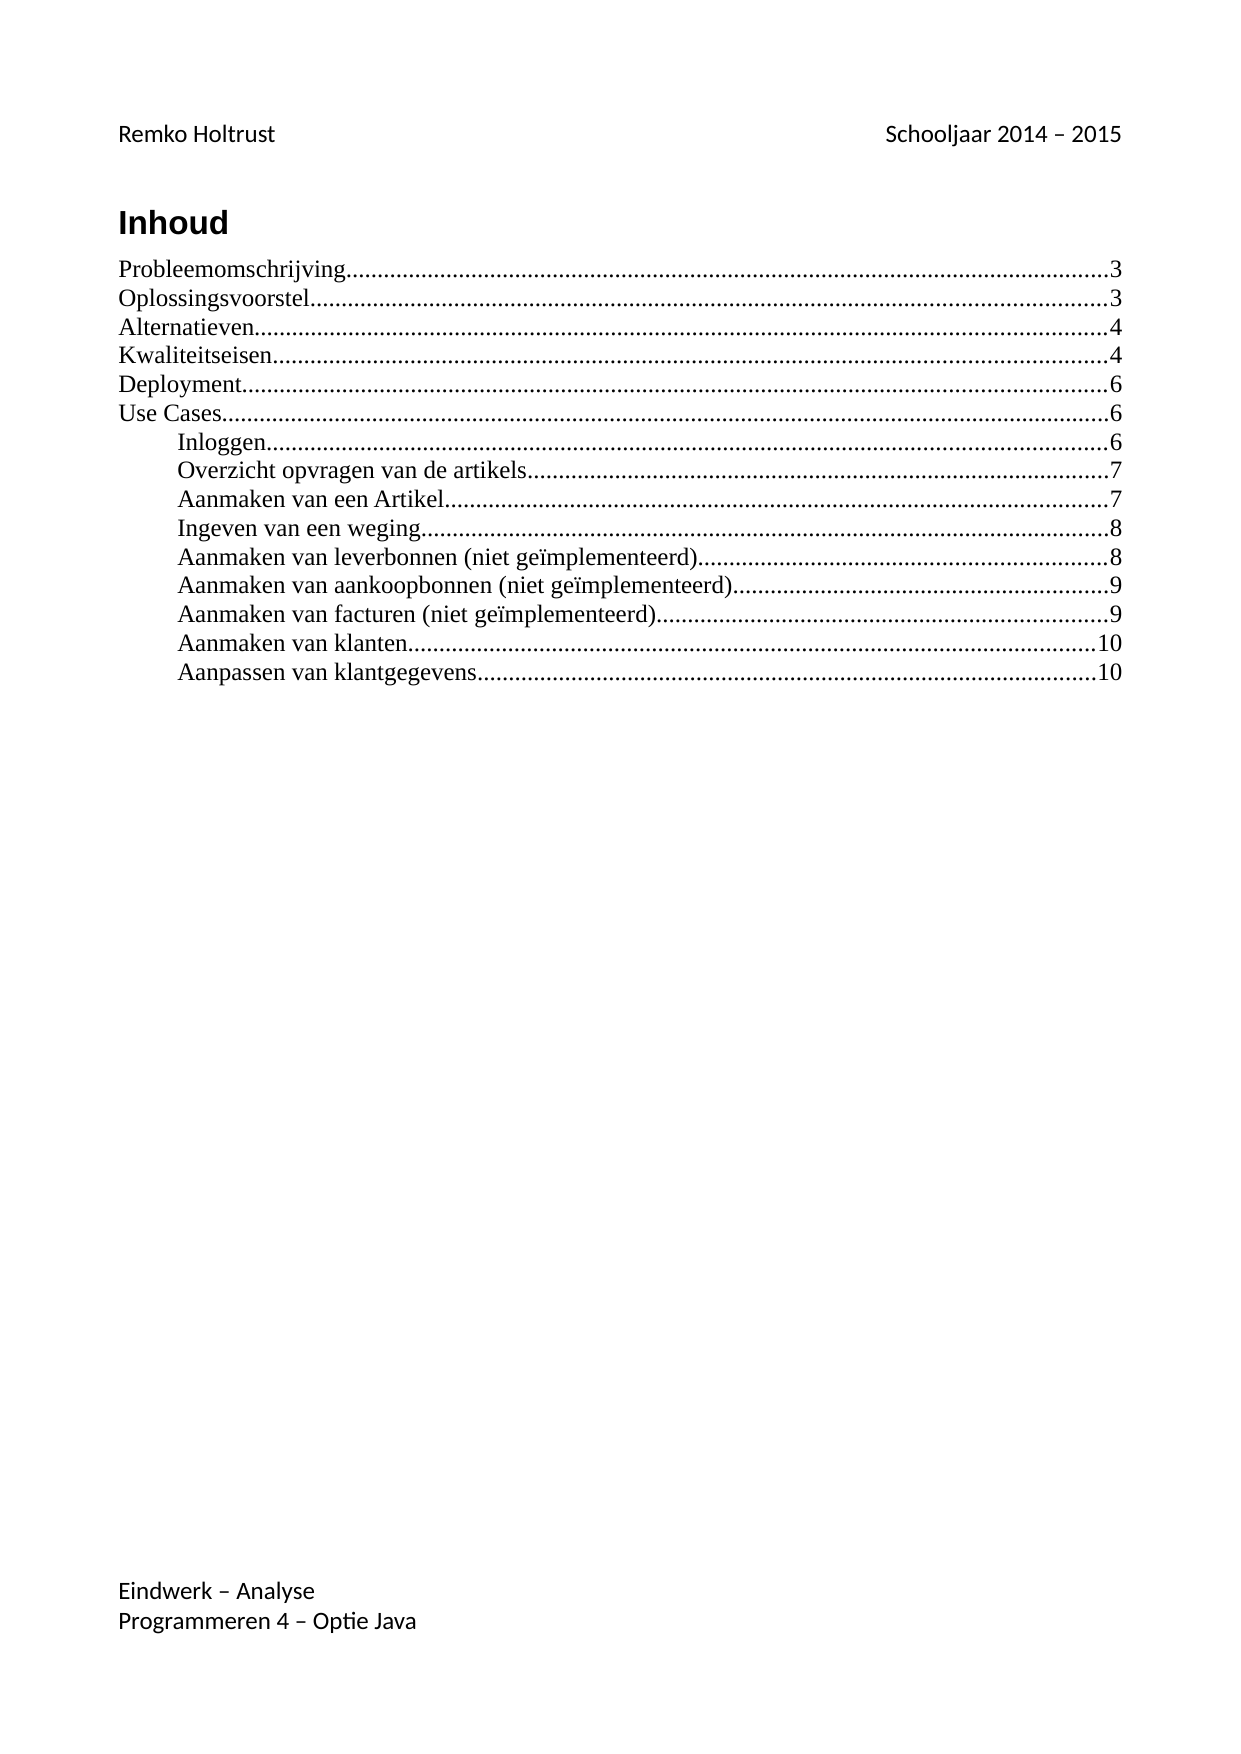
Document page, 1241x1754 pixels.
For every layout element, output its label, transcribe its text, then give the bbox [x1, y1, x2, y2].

text Ingeven van een weging 8 [177, 513, 1122, 542]
text Aanmaken van leverbonnen (niet geïmplementeerd) 8 [177, 542, 1122, 570]
text Aanpassen van klantgegevens 10 [177, 657, 1122, 685]
text Aanmaken van facturen (niet geïmplementeerd) 9 [177, 599, 1122, 628]
text Oplossingsvoorstel 3 [118, 283, 1122, 312]
text Deployment 6 [118, 369, 1122, 398]
text Inloggen 6 [177, 427, 1122, 455]
text Overzicht opvragen van de artikels 7 [177, 455, 1122, 484]
subtitle Inhoud [118, 203, 1122, 242]
text Probleemomschrijving 3 [118, 254, 1122, 283]
text Aanmaken van klanten 10 [177, 628, 1122, 657]
text Alternatieven 4 [118, 312, 1122, 340]
text Kwaliteitseisen 4 [118, 340, 1122, 369]
text Aanmaken van aankoopbonnen (niet geïmplementeerd) 9 [177, 570, 1122, 599]
text Use Cases 6 [118, 398, 1122, 427]
text Aanmaken van een Artikel 7 [177, 484, 1122, 513]
